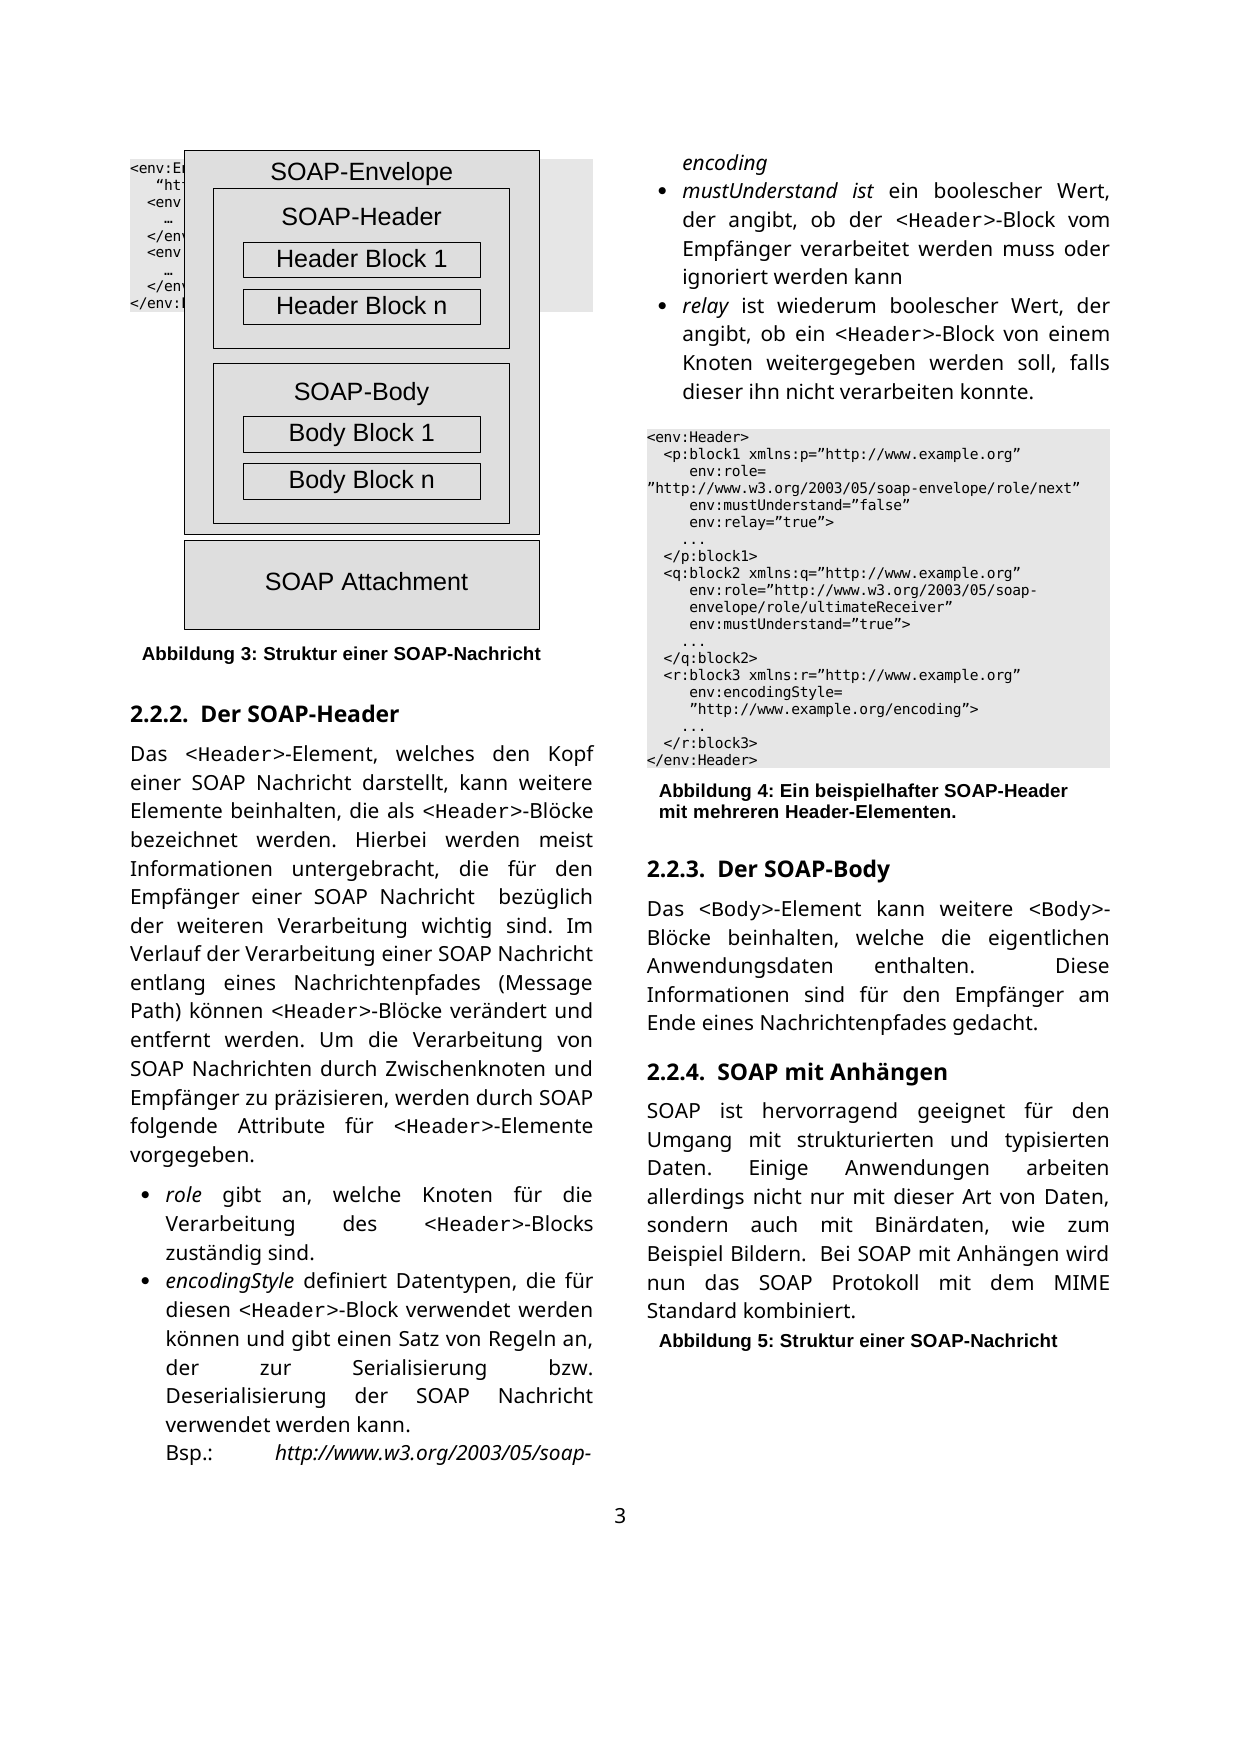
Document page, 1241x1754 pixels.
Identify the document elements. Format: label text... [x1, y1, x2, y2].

text <env:Envelope xmlns:env= [540, 159, 593, 176]
text </env:Body> [130, 278, 184, 295]
list encoding [658, 148, 1110, 176]
text ... [647, 633, 1110, 650]
text Das <Body>-Element kann weitere <Body>-Blöcke beinhalten, welche die eigentlichen Anwendungsdaten enthalten. Diese Informationen sind für den Empfänger am Ende eines Nachrichtenpfades gedacht. [647, 894, 1110, 1037]
text </env:Header> [647, 752, 1110, 768]
text </env:Header> [540, 227, 593, 244]
text env:role=”http://www.w3.org/2003/05/soap- envelope/role/ultimateReceiver” [647, 582, 1110, 616]
text Abbildung 5: Struktur einer SOAP-Nachricht [658, 1331, 1098, 1352]
subtitle SOAP mit Anhängen [647, 1056, 1110, 1087]
text <env:Header> [540, 193, 593, 210]
text env:mustUnderstand=”false” [647, 497, 1110, 514]
text <r:block3 xmlns:r=”http://www.example.org” [647, 667, 1110, 684]
text <env:Body> [540, 244, 593, 261]
text ”http://www.example.org/encoding”> [647, 701, 1110, 718]
text “http://www.w3.org/2003/06/soap-envelope”> [540, 176, 593, 193]
text <env:Header> [130, 193, 184, 210]
list relay ist wiederum boolescher Wert, der angibt, ob ein <Header>-Block von einem Knoten weitergegeben werden soll, falls dieser ihn nicht verarbeiten konnte. [658, 291, 1110, 405]
text <q:block2 xmlns:q=”http://www.example.org” [647, 565, 1110, 582]
text [540, 210, 593, 227]
text SOAP ist hervorragend geeignet für den Umgang mit strukturierten und typisierten Daten. Einige Anwendungen arbeiten allerdings nicht nur mit dieser Art von Daten, sondern auch mit Binärdaten, wie zum Beispiel Bildern. Bei SOAP mit Anhängen wird nun das SOAP Protokoll mit dem MIME Standard kombiniert. [647, 1096, 1110, 1324]
text Abbildung 3: Struktur einer SOAP-Nachricht [142, 312, 582, 665]
text [540, 261, 593, 278]
text env:encodingStyle= [647, 684, 1110, 701]
text </q:block2> [647, 650, 1110, 667]
text ”http://www.w3.org/2003/05/soap-envelope/role/next” [647, 480, 1110, 497]
text … [130, 261, 184, 278]
text </r:block3> [647, 734, 1110, 752]
text env:mustUnderstand=”true”> [647, 616, 1110, 633]
text </p:block1> [647, 548, 1110, 565]
text [142, 148, 582, 159]
text <env:Envelope xmlns:env= [130, 159, 184, 176]
list role gibt an, welche Knoten für die Verarbeitung des <Header>-Blocks zuständig sind. [142, 1180, 593, 1266]
text ... [647, 531, 1110, 548]
text … [130, 210, 184, 227]
text </env:Envelope> [130, 295, 184, 312]
text Abbildung 4: Ein beispielhafter SOAP-Header mit mehreren Header-Elementen. [658, 780, 1098, 822]
text </env:Body> [540, 278, 593, 295]
subtitle Der SOAP-Header [130, 698, 593, 729]
text ... [647, 718, 1110, 734]
subtitle Der SOAP-Body [647, 853, 1110, 884]
list mustUnderstand ist ein boolescher Wert, der angibt, ob der <Header>-Block vom Empfänger verarbeitet werden muss oder ignoriert werden kann [658, 176, 1110, 291]
text <env:Header> <p:block1 xmlns:p=”http://www.example.org” [647, 429, 1110, 463]
text </env:Header> [130, 227, 184, 244]
text Das <Header>-Element, welches den Kopf einer SOAP Nachricht darstellt, kann weitere Elemente beinhalten, die als <Header>-Blöcke bezeichnet werden. Hierbei werden meist Informationen untergebracht, die für den Empfänger einer SOAP Nachricht bezüglich der weiteren Verarbeitung wichtig sind. Im Verlauf der Verarbeitung einer SOAP Nachricht entlang eines Nachrichtenpfades (Message Path) können <Header>-Blöcke verändert und entfernt werden. Um die Verarbeitung von SOAP Nachrichten durch Zwischenknoten und Empfänger zu präzisieren, werden durch SOAP folgende Attribute für <Header>-Elemente vorgegeben. [130, 739, 593, 1168]
text env:relay=”true”> [647, 514, 1110, 531]
text </env:Envelope> [540, 295, 593, 312]
text <env:Body> [130, 244, 184, 261]
text env:role= [647, 463, 1110, 480]
text “http://www.w3.org/2003/06/soap-envelope”> [130, 176, 184, 193]
list encodingStyle definiert Datentypen, die für diesen <Header>-Block verwendet werden können und gibt einen Satz von Regeln an, der zur Serialisierung bzw. Deserialisierung der SOAP Nachricht verwendet werden kann. Bsp.: http://www.w3.org/2003/05/soap- [142, 1266, 593, 1467]
